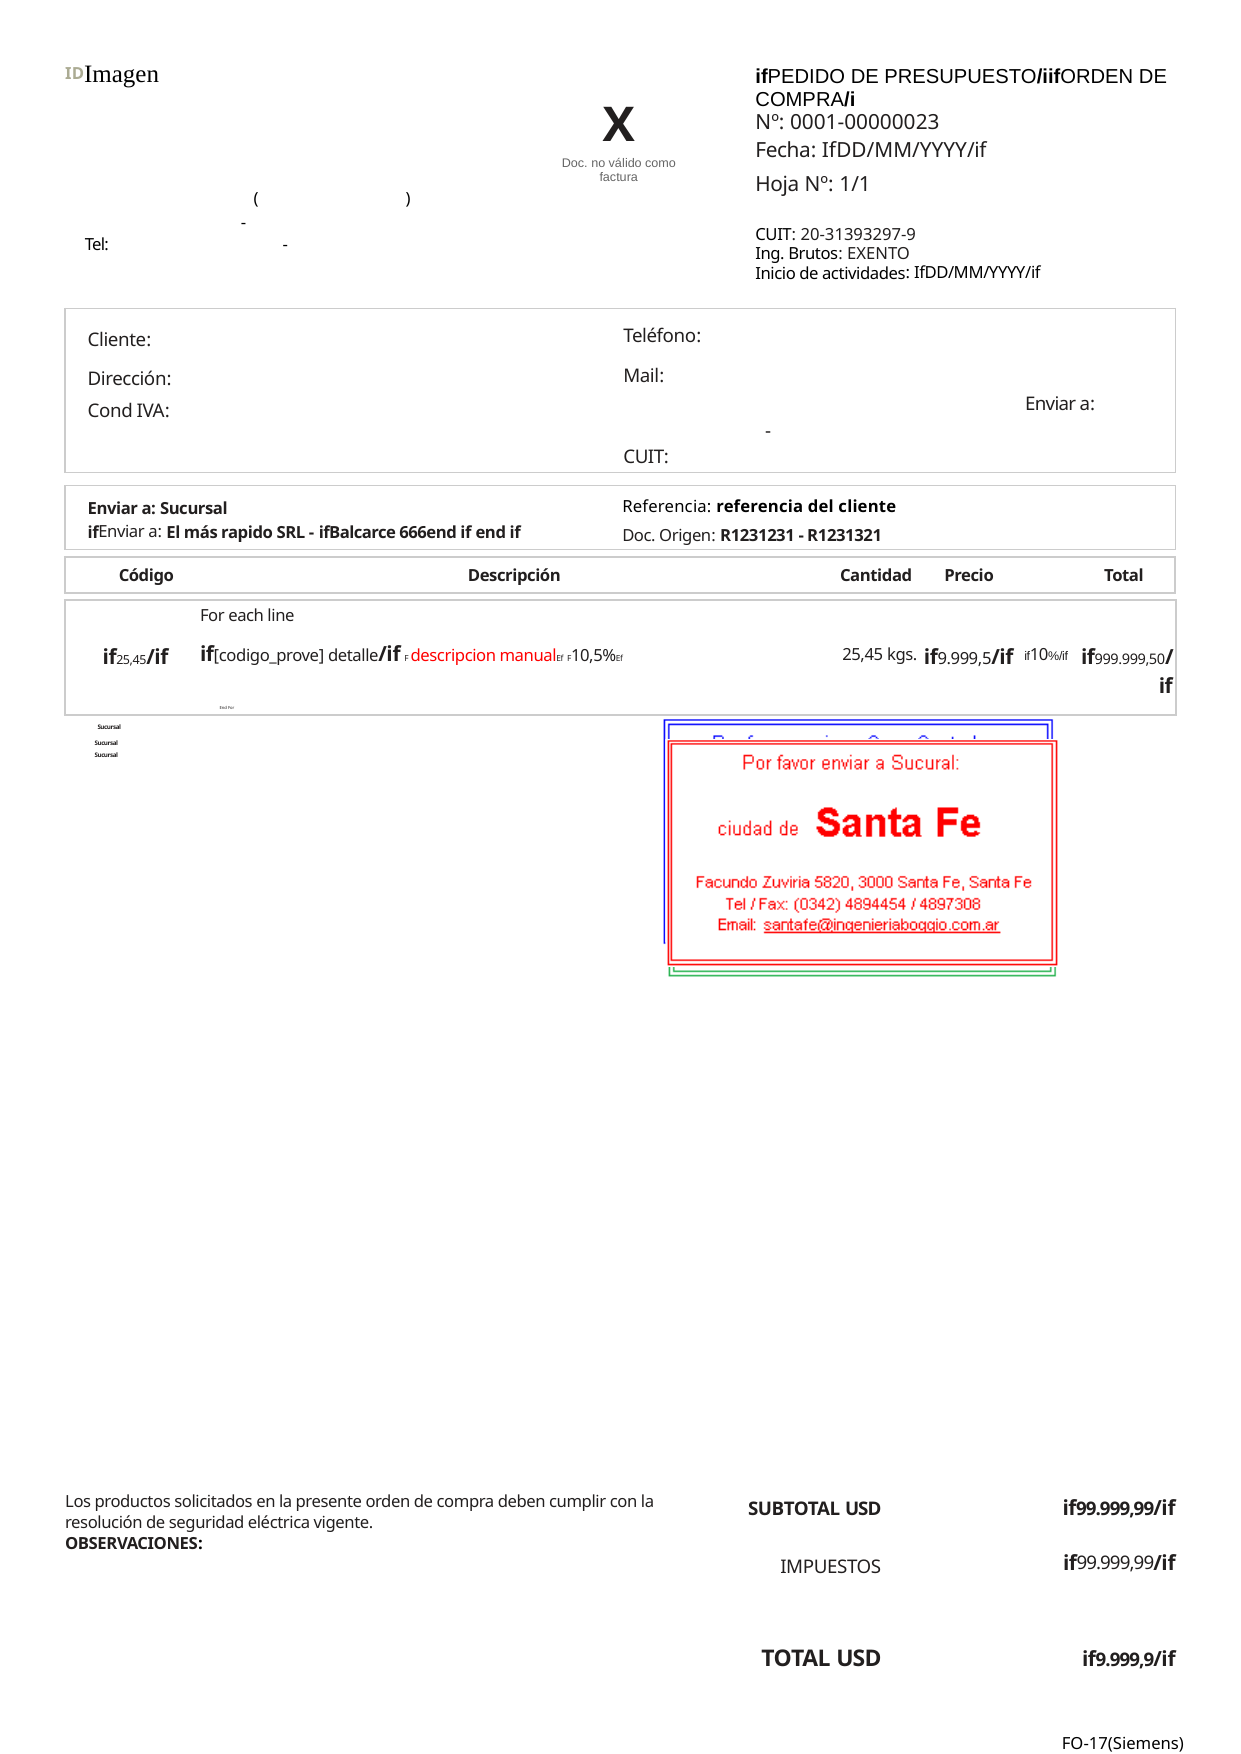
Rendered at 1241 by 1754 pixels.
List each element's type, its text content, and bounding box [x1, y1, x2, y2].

table_cell [66, 702, 94, 714]
table_cell [822, 702, 920, 714]
table_header [94, 601, 197, 636]
table_header [1071, 601, 1175, 636]
table_cell if9.999,5/if [920, 636, 1016, 702]
table_header For each line [197, 601, 822, 636]
table_cell if[codigo_prove] detalle/if F descripcion manualEf F10,5%Ef [197, 636, 822, 702]
table_cell [1059, 747, 1071, 760]
table_cell [1071, 734, 1176, 747]
table_cell [197, 716, 822, 734]
table_cell if10%/if [1016, 636, 1071, 702]
table_cell [1071, 716, 1176, 734]
table_cell [65, 747, 94, 760]
table_cell if25,45/if [94, 636, 197, 702]
table_cell [1071, 702, 1175, 714]
table_cell [65, 716, 94, 734]
table_cell Sucursal [94, 734, 197, 747]
table_cell [920, 702, 1016, 714]
table_cell [197, 734, 661, 747]
table_cell [65, 734, 94, 747]
table_cell [1016, 716, 1071, 734]
table_cell [1056, 734, 1071, 747]
table_cell End For [197, 702, 822, 714]
table_cell [1016, 702, 1071, 714]
table_header [1016, 601, 1071, 636]
table_cell if999.999,50/if [1071, 636, 1175, 702]
table_cell Sucursal [94, 716, 197, 734]
table_header [822, 601, 920, 636]
picture [661, 718, 1059, 981]
table_cell [94, 702, 197, 714]
table_cell Sucursal [94, 747, 197, 760]
table_cell [197, 747, 661, 760]
table_header [920, 601, 1016, 636]
table_cell [66, 636, 94, 702]
table_cell [1071, 747, 1176, 760]
table_cell 25,45 kgs. [822, 636, 920, 702]
table_header [66, 601, 94, 636]
